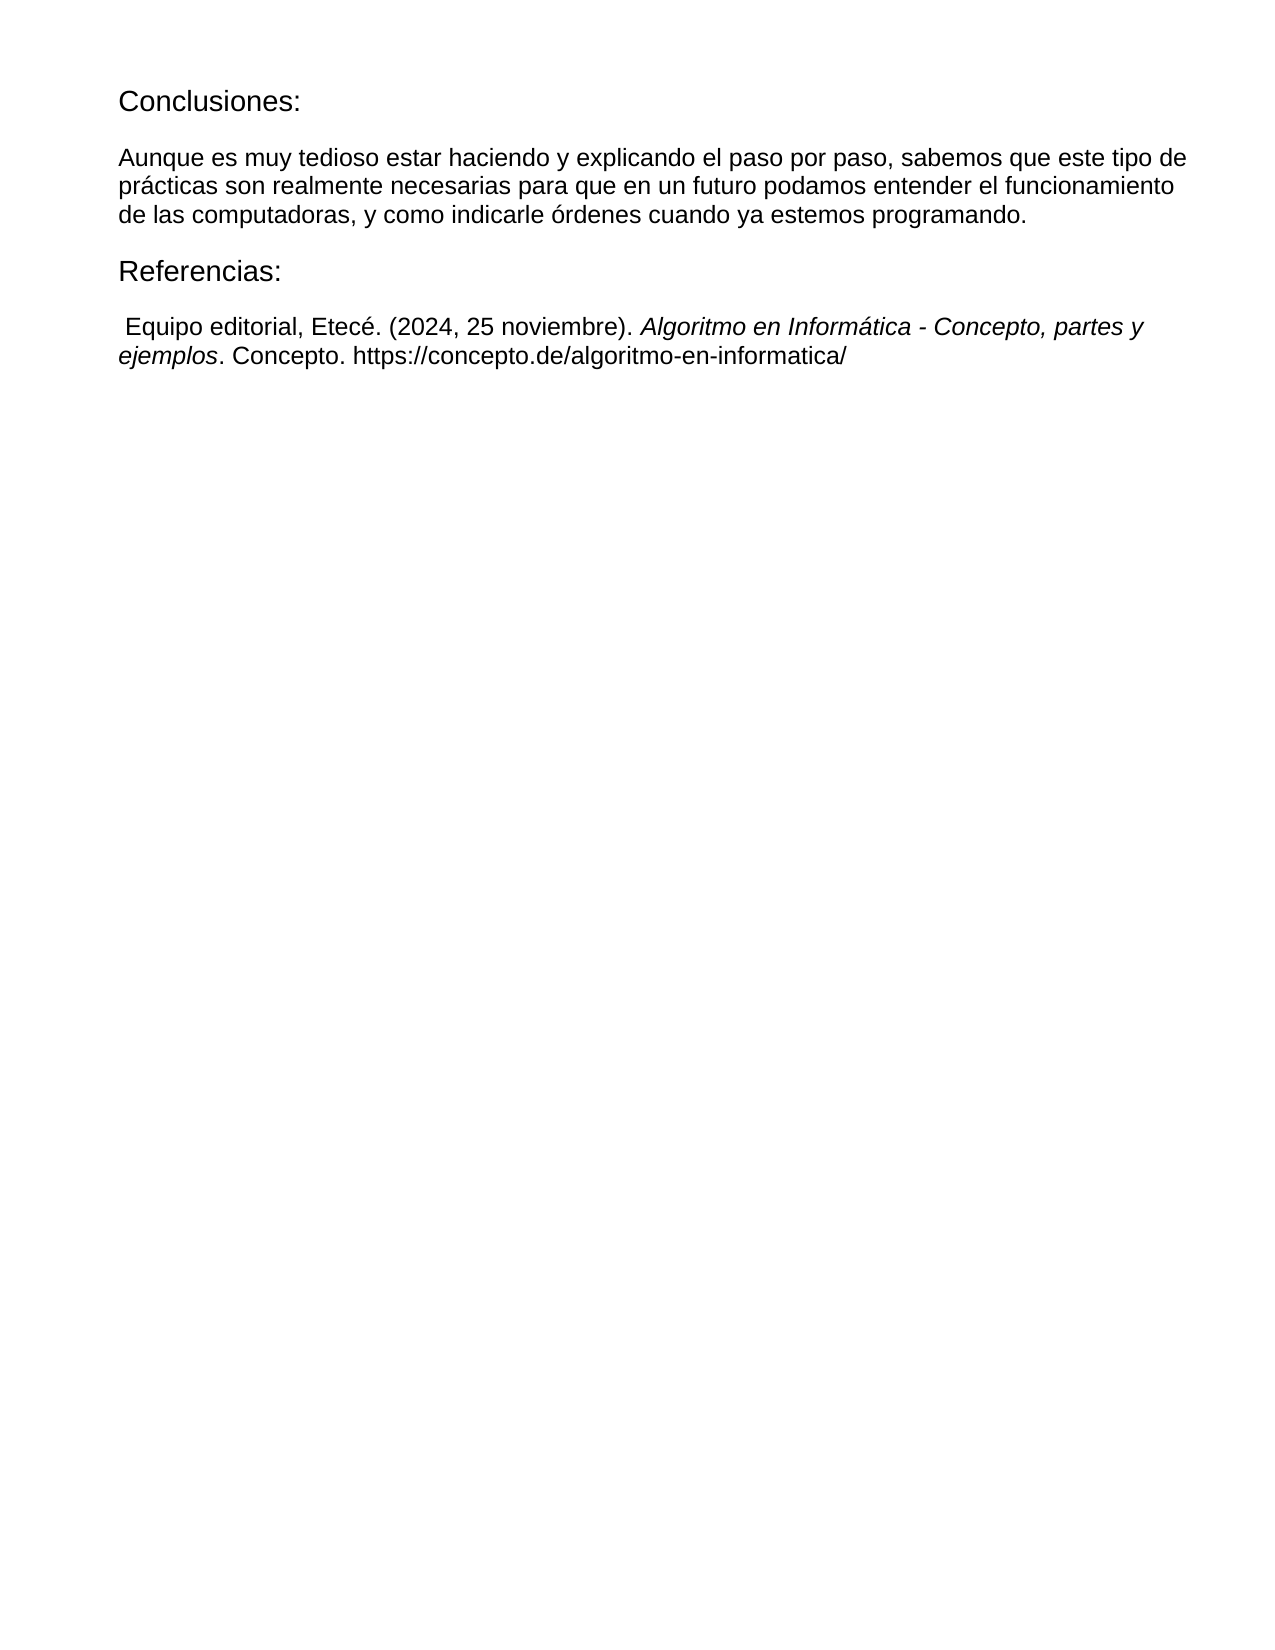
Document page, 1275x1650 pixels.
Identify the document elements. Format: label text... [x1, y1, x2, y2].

text Conclusiones: [118, 84, 1205, 117]
text Equipo editorial, Etecé. (2024, 25 noviembre). Algoritmo en Informática - Concepto, partes y ejemplos. Concepto. https://concepto.de/algoritmo-en-informatica/ [118, 312, 1205, 370]
text Aunque es muy tedioso estar haciendo y explicando el paso por paso, sabemos que este tipo de prácticas son realmente necesarias para que en un futuro podamos entender el funcionamiento de las computadoras, y como indicarle órdenes cuando ya estemos programando. [118, 142, 1205, 229]
text Referencias: [118, 254, 1205, 287]
